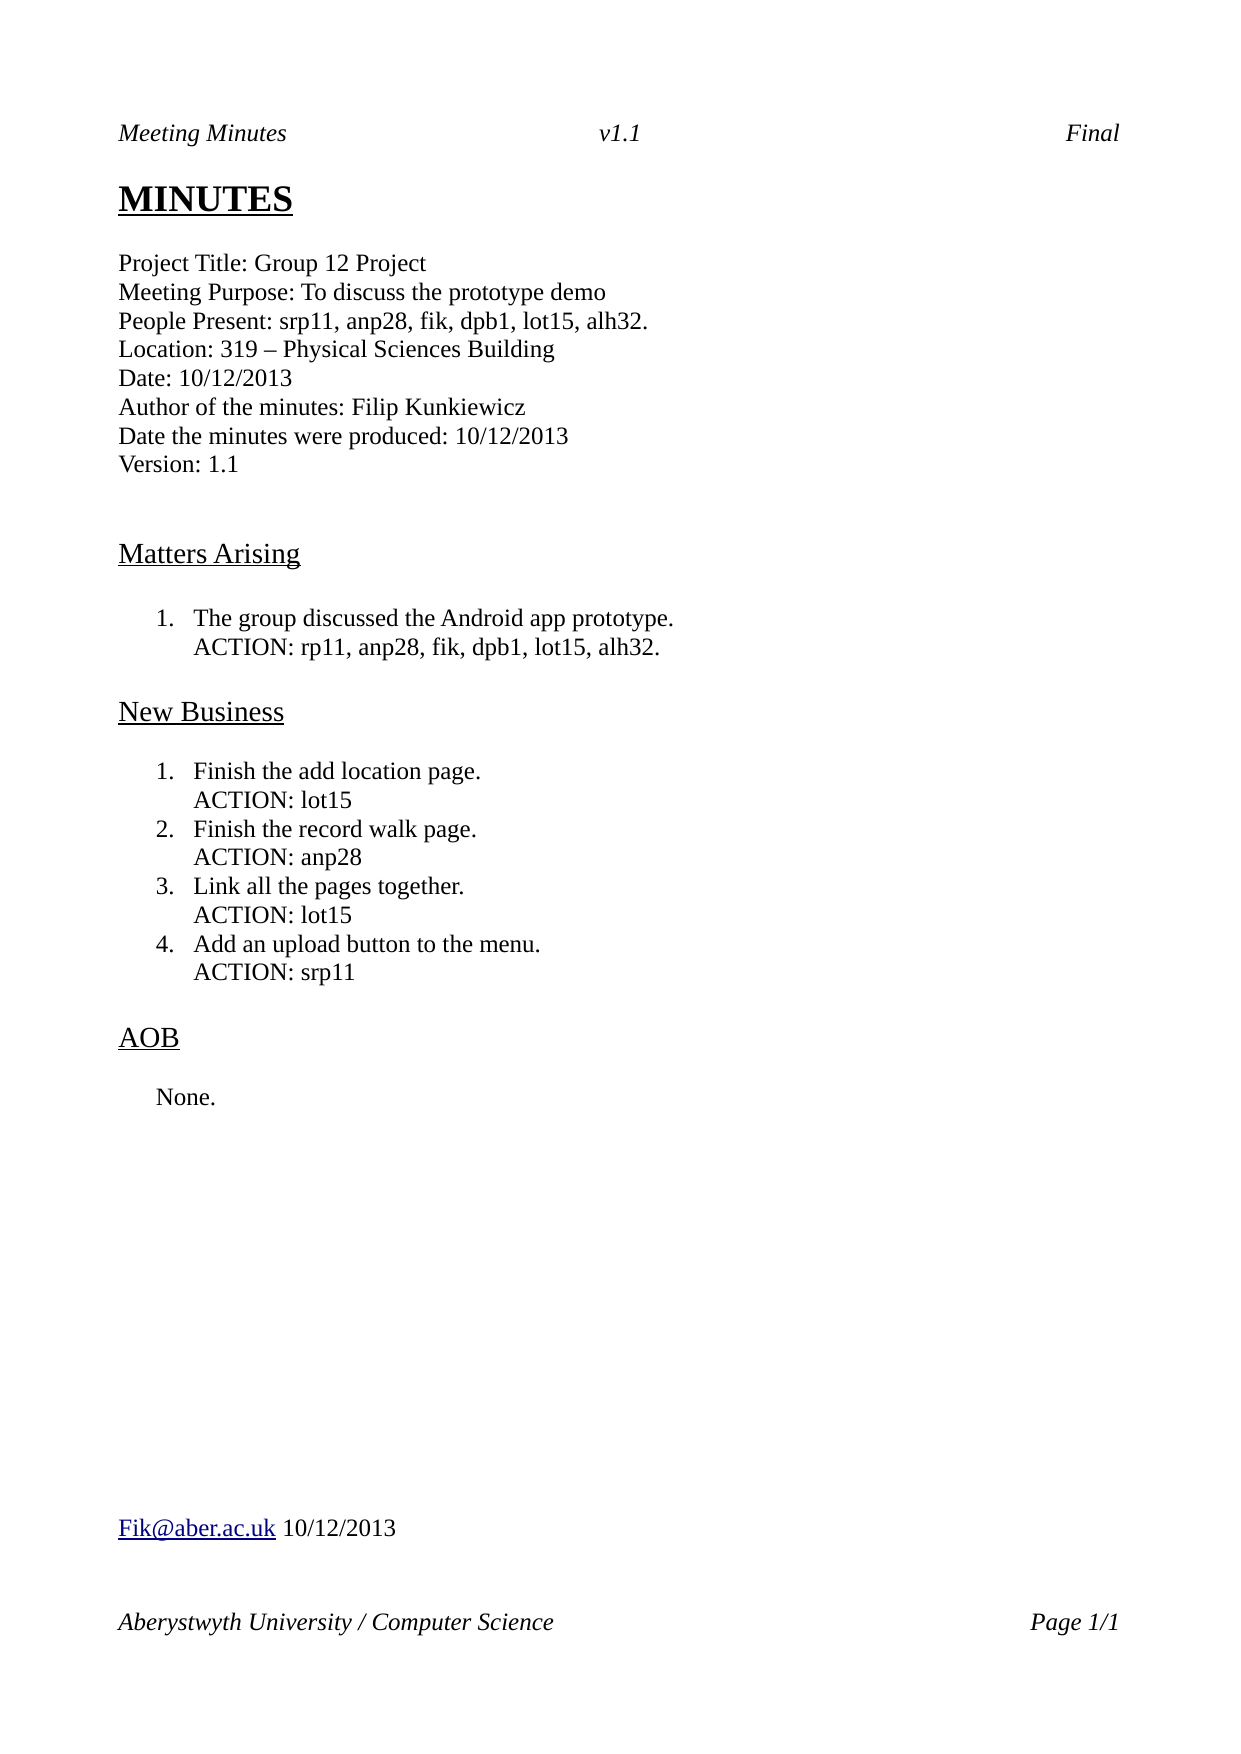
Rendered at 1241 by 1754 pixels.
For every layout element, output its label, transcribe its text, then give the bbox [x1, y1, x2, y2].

text Date: 10/12/2013 [118, 363, 1122, 392]
text Fik@aber.ac.uk 10/12/2013 [118, 1513, 1122, 1542]
text Location: 319 – Physical Sciences Building [118, 334, 1122, 363]
text People Present: srp11, anp28, fik, dpb1, lot15, alh32. [118, 306, 1122, 334]
text AOB [118, 1020, 1122, 1053]
text New Business [118, 694, 1122, 727]
text Meeting Purpose: To discuss the prototype demo [118, 277, 1122, 306]
text Date the minutes were produced: 10/12/2013 [118, 421, 1122, 449]
text MINUTES [118, 176, 1122, 219]
text Author of the minutes: Filip Kunkiewicz [118, 392, 1122, 421]
text Project Title: Group 12 Project [118, 248, 1122, 277]
text Matters Arising [118, 536, 1122, 569]
list Link all the pages together. [156, 871, 1122, 900]
list ACTION: lot15 [156, 900, 1122, 929]
list ACTION: lot15 [156, 785, 1122, 814]
list ACTION: srp11 [156, 957, 1122, 986]
list Add an upload button to the menu. [156, 929, 1122, 957]
text None. [118, 1082, 1122, 1111]
list The group discussed the Android app prototype. [156, 603, 1122, 632]
text Version: 1.1 [118, 449, 1122, 478]
list Finish the add location page. [156, 756, 1122, 785]
list ACTION: anp28 [156, 842, 1122, 871]
list ACTION: rp11, anp28, fik, dpb1, lot15, alh32. [156, 632, 1122, 660]
list Finish the record walk page. [156, 814, 1122, 842]
